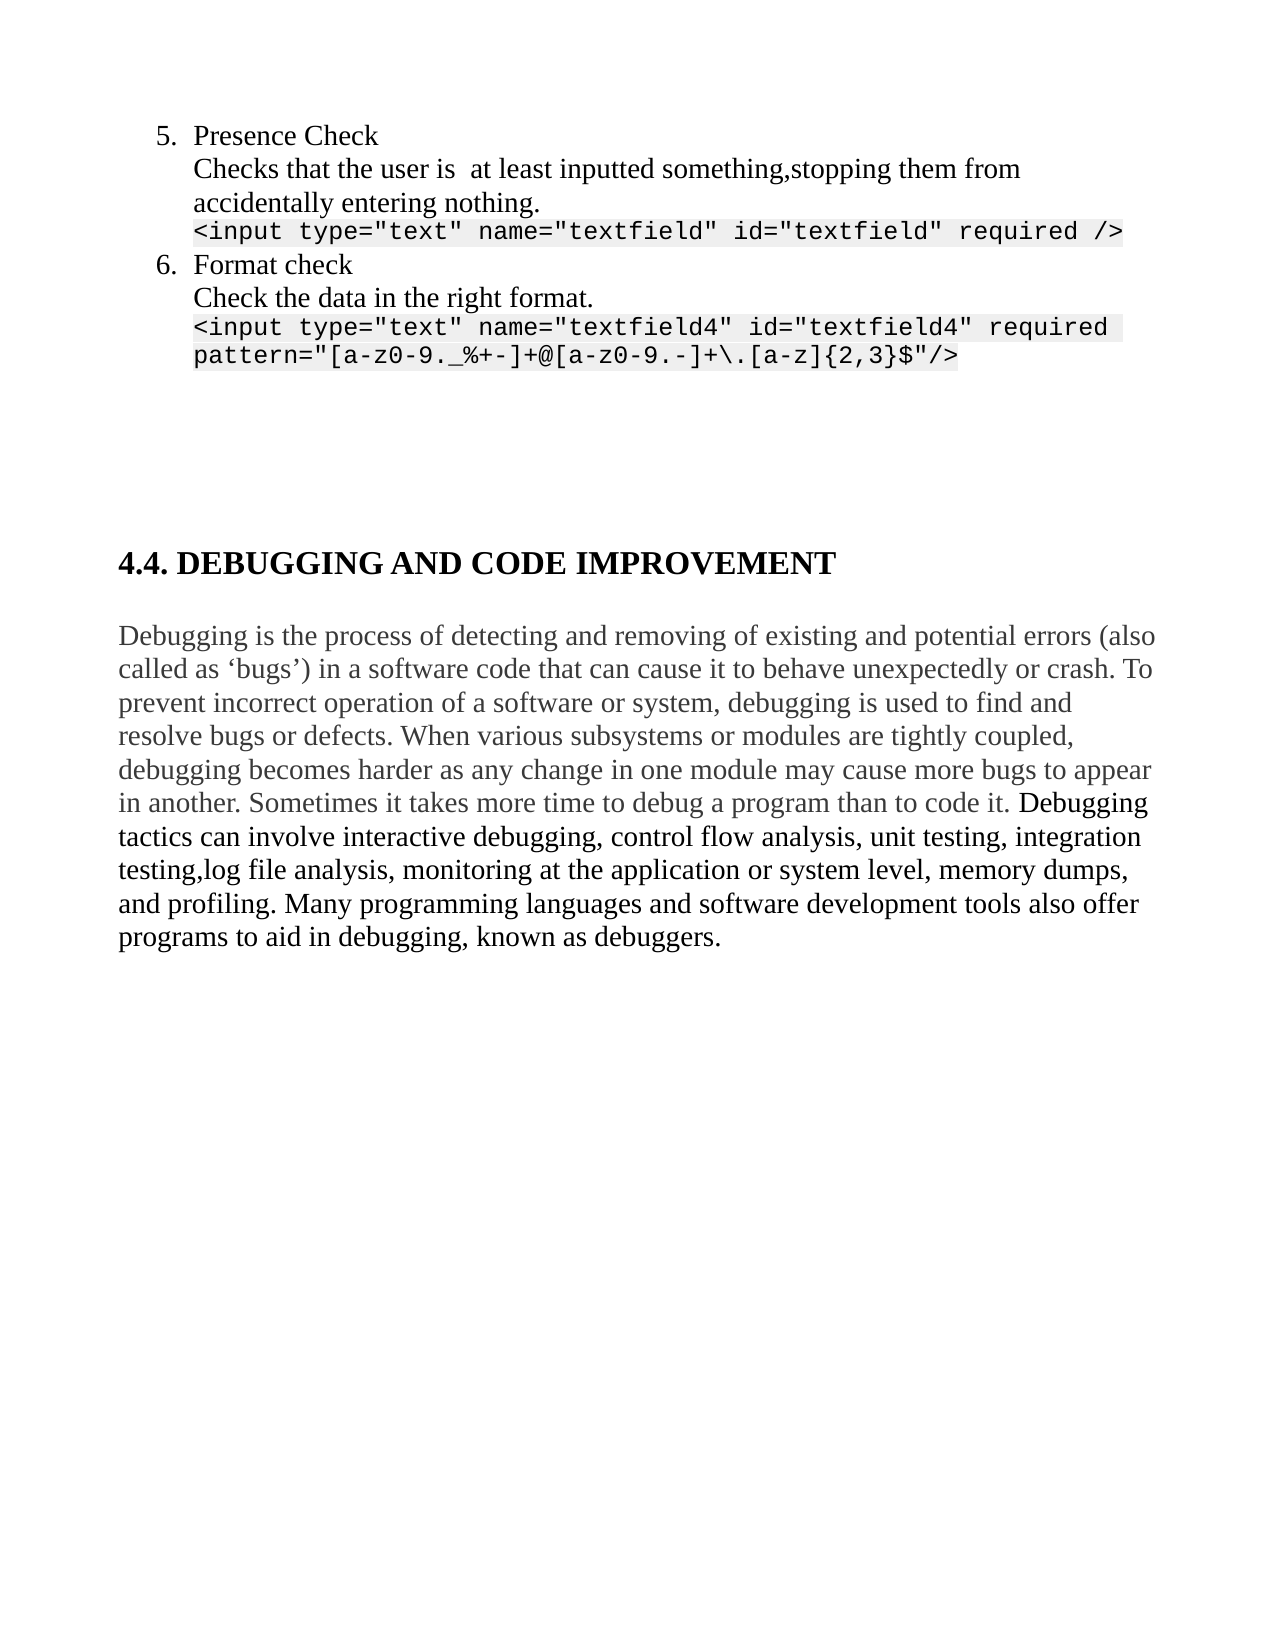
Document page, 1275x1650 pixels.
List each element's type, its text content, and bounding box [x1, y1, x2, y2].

list Check the data in the right format. [156, 281, 1157, 314]
text 4.4. DEBUGGING AND CODE IMPROVEMENT [118, 543, 1157, 582]
list Presence Check [156, 118, 1157, 152]
list Format check [156, 247, 1157, 281]
list <input type="text" name="textfield" id="textfield" required /> [156, 219, 1157, 247]
list Checks that the user is at least inputted something,stopping them from accidentally entering nothing. [156, 152, 1157, 219]
text Debugging is the process of detecting and removing of existing and potential errors (also called as ‘bugs’) in a software code that can cause it to behave unexpectedly or crash. To prevent incorrect operation of a software or system, debugging is used to find and resolve bugs or defects. When various subsystems or modules are tightly coupled, debugging becomes harder as any change in one module may cause more bugs to appear in another. Sometimes it takes more time to debug a program than to code it. Debugging tactics can involve interactive debugging, control flow analysis, unit testing, integration testing,log file analysis, monitoring at the application or system level, memory dumps, and profiling. Many programming languages and software development tools also offer programs to aid in debugging, known as debuggers. [118, 618, 1157, 953]
list <input type="text" name="textfield4" id="textfield4" required pattern="[a-z0-9._%+-]+@[a-z0-9.-]+\.[a-z]{2,3}$"/> [156, 314, 1157, 371]
